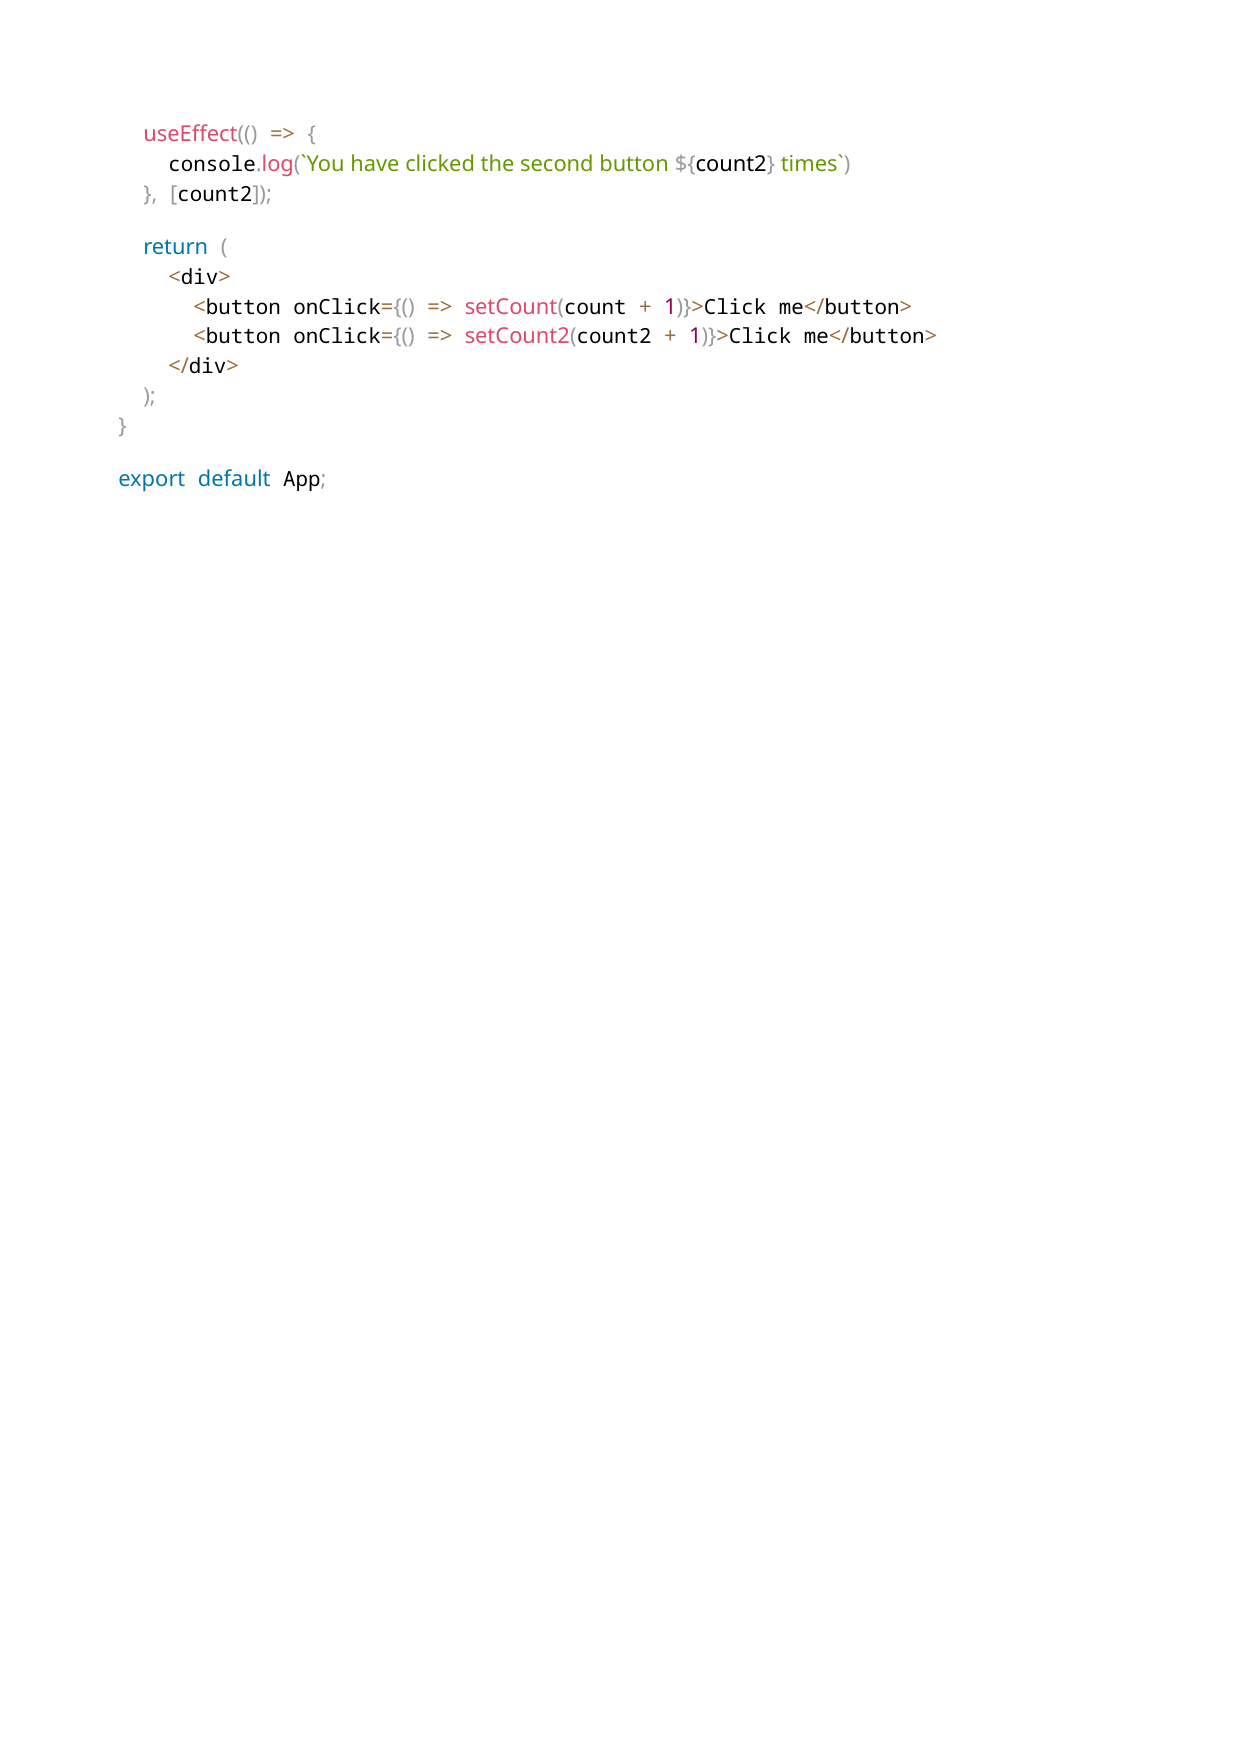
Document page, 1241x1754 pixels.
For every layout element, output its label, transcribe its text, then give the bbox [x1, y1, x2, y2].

text useEffect(() => { [118, 118, 1122, 148]
text }, [count2]); [118, 178, 1122, 207]
text </div> [118, 350, 1122, 380]
text <button onClick={() => setCount(count + 1)}>Click me</button> [118, 291, 1122, 321]
text <div> [118, 261, 1122, 291]
text } [118, 410, 1122, 440]
text return ( [118, 231, 1122, 261]
text export default App; [118, 463, 1122, 493]
text console.log(`You have clicked the second button ${count2} times`) [118, 148, 1122, 178]
text <button onClick={() => setCount2(count2 + 1)}>Click me</button> [118, 321, 1122, 350]
text ); [118, 380, 1122, 410]
